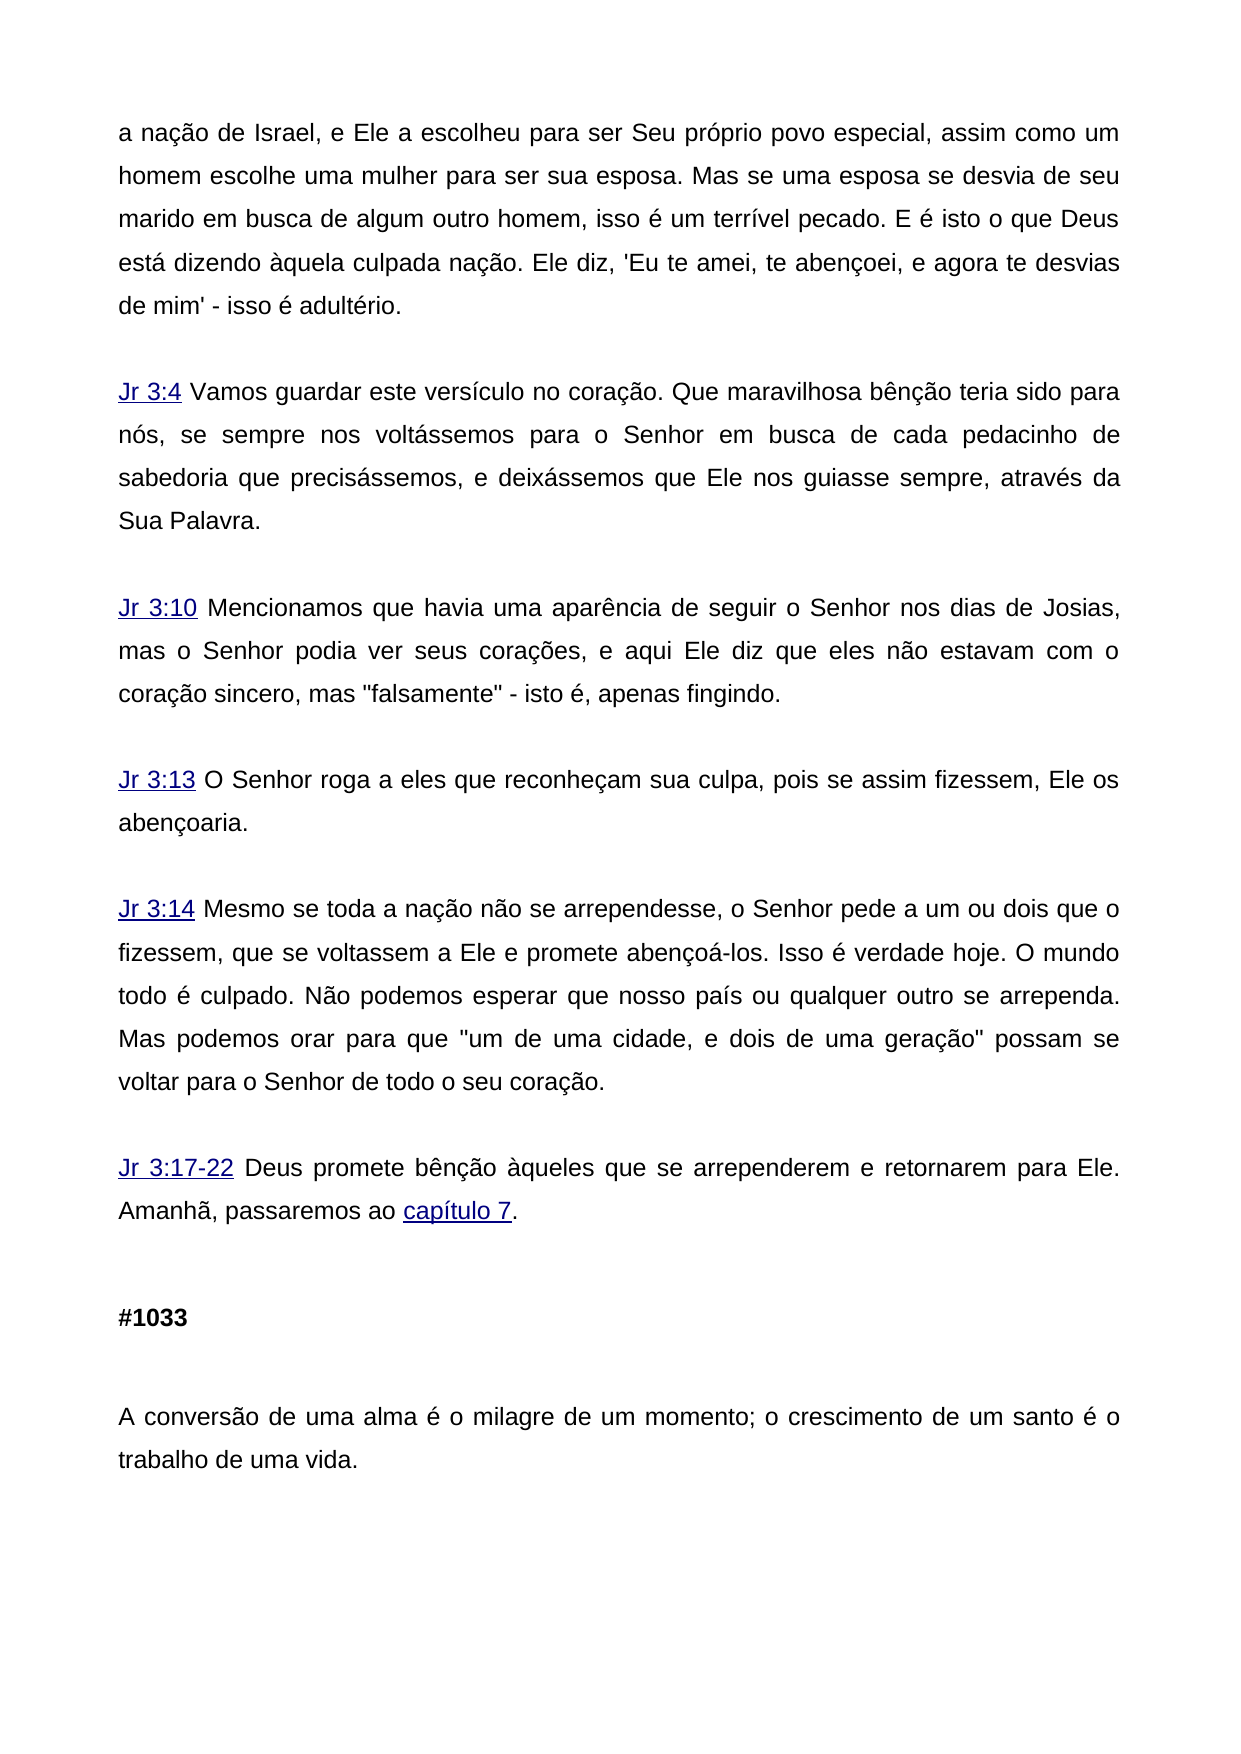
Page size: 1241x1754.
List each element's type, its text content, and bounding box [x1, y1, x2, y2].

text A conversão de uma alma é o milagre de um momento; o crescimento de um santo é o trabalho de uma vida. [118, 1402, 1122, 1474]
text Jr 3:13 O Senhor roga a eles que reconheçam sua culpa, pois se assim fizessem, Ele os abençoaria. [118, 765, 1122, 837]
subtitle #1033 [118, 1303, 1122, 1332]
text Jr 3:10 Mencionamos que havia uma aparência de seguir o Senhor nos dias de Josias, mas o Senhor podia ver seus corações, e aqui Ele diz que eles não estavam com o coração sincero, mas "falsamente" - isto é, apenas fingindo. [118, 592, 1122, 707]
text Jr 3:14 Mesmo se toda a nação não se arrependesse, o Senhor pede a um ou dois que o fizessem, que se voltassem a Ele e promete abençoá-los. Isso é verdade hoje. O mundo todo é culpado. Não podemos esperar que nosso país ou qualquer outro se arrependa. Mas podemos orar para que "um de uma cidade, e dois de uma geração" possam se voltar para o Senhor de todo o seu coração. [118, 894, 1122, 1096]
text Jr 3:4 Vamos guardar este versículo no coração. Que maravilhosa bênção teria sido para nós, se sempre nos voltássemos para o Senhor em busca de cada pedacinho de sabedoria que precisássemos, e deixássemos que Ele nos guiasse sempre, através da Sua Palavra. [118, 377, 1122, 535]
text a nação de Israel, e Ele a escolheu para ser Seu próprio povo especial, assim como um homem escolhe uma mulher para ser sua esposa. Mas se uma esposa se desvia de seu marido em busca de algum outro homem, isso é um terrível pecado. E é isto o que Deus está dizendo àquela culpada nação. Ele diz, 'Eu te amei, te abençoei, e agora te desvias de mim' - isso é adultério. [118, 118, 1122, 319]
text Jr 3:17-22 Deus promete bênção àqueles que se arrependerem e retornarem para Ele. Amanhã, passaremos ao capítulo 7. [118, 1153, 1122, 1225]
